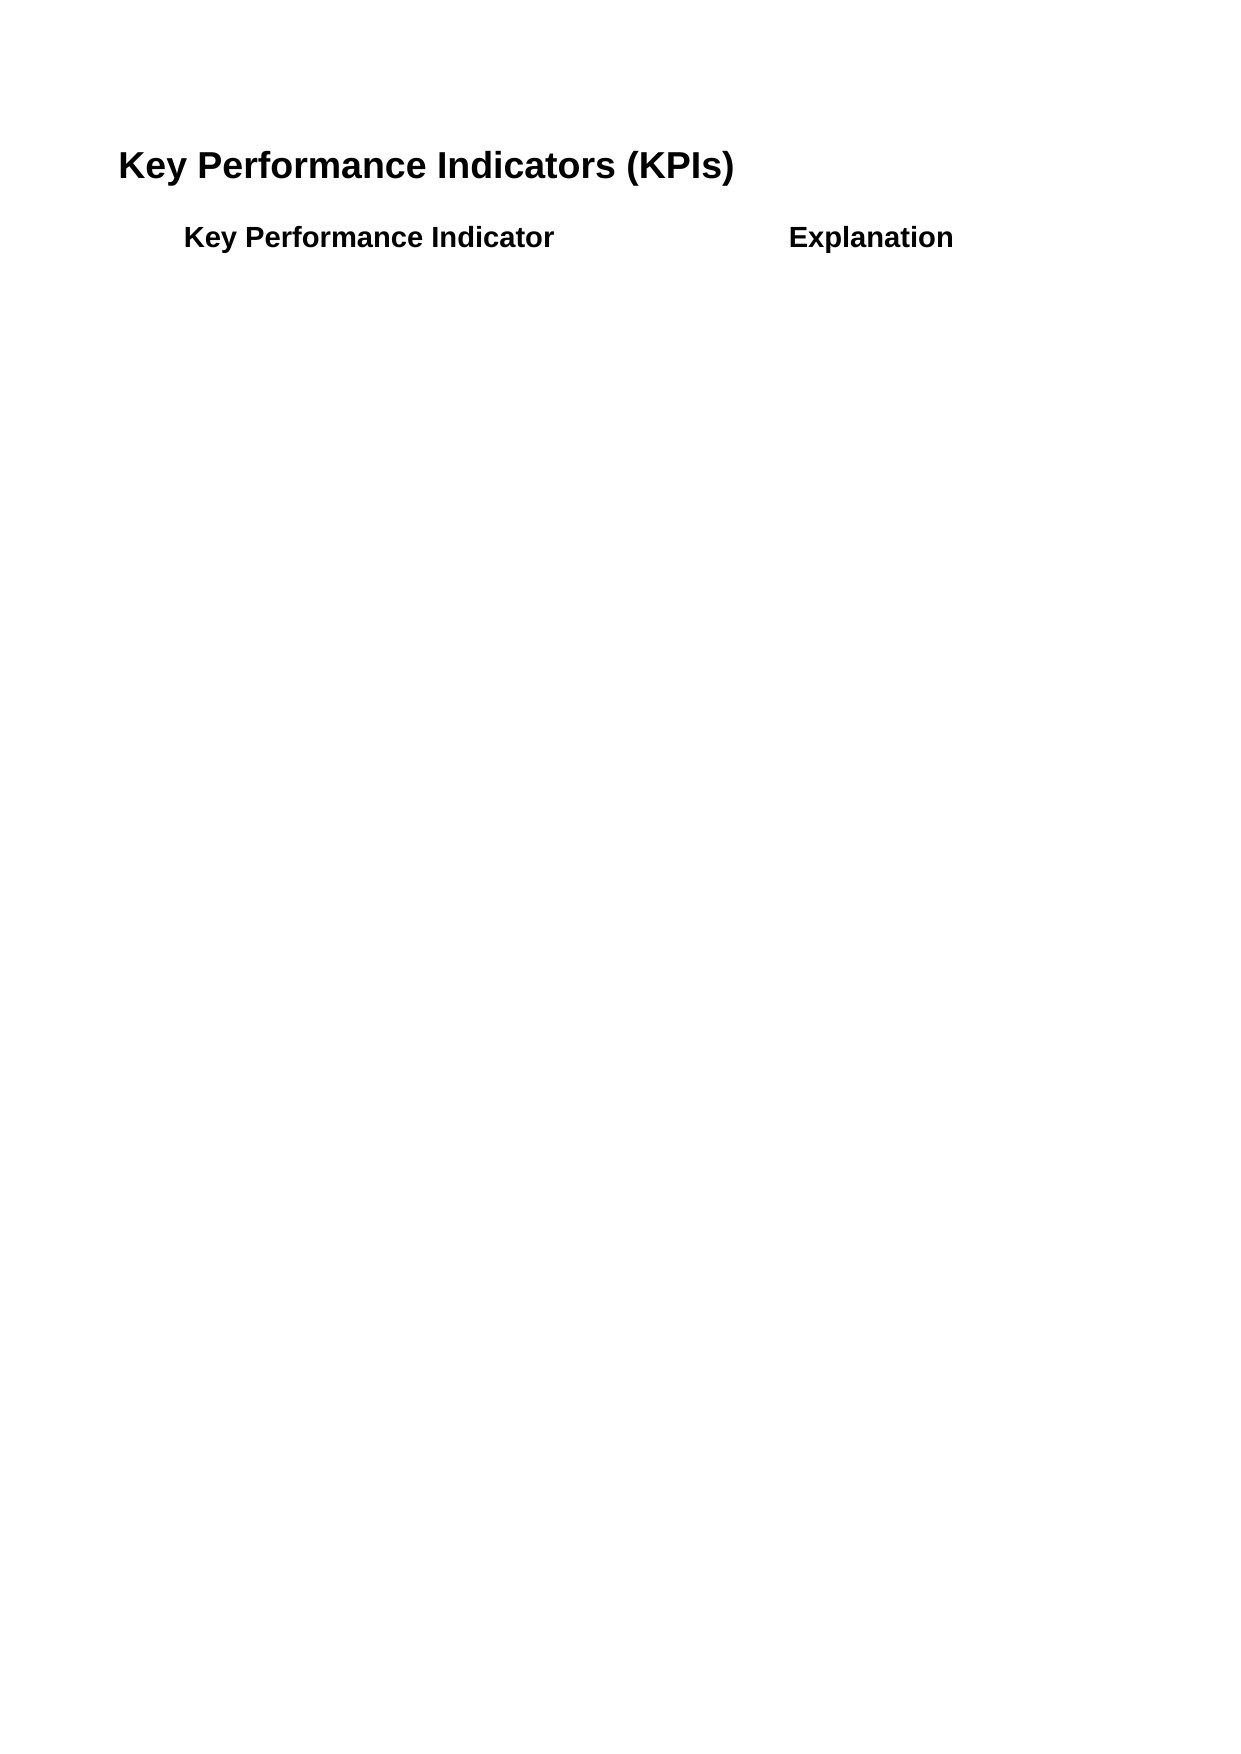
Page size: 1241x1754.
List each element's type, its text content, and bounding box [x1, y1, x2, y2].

subtitle Key Performance Indicators (KPIs) [118, 143, 1122, 186]
table_cell [118, 323, 620, 352]
table_cell [620, 323, 1122, 352]
table_header Key Performance Indicator [118, 199, 620, 266]
table_cell [620, 266, 1122, 294]
table_cell [118, 294, 620, 323]
table_cell [118, 266, 620, 294]
table_header Explanation [620, 199, 1122, 266]
table_cell [620, 294, 1122, 323]
